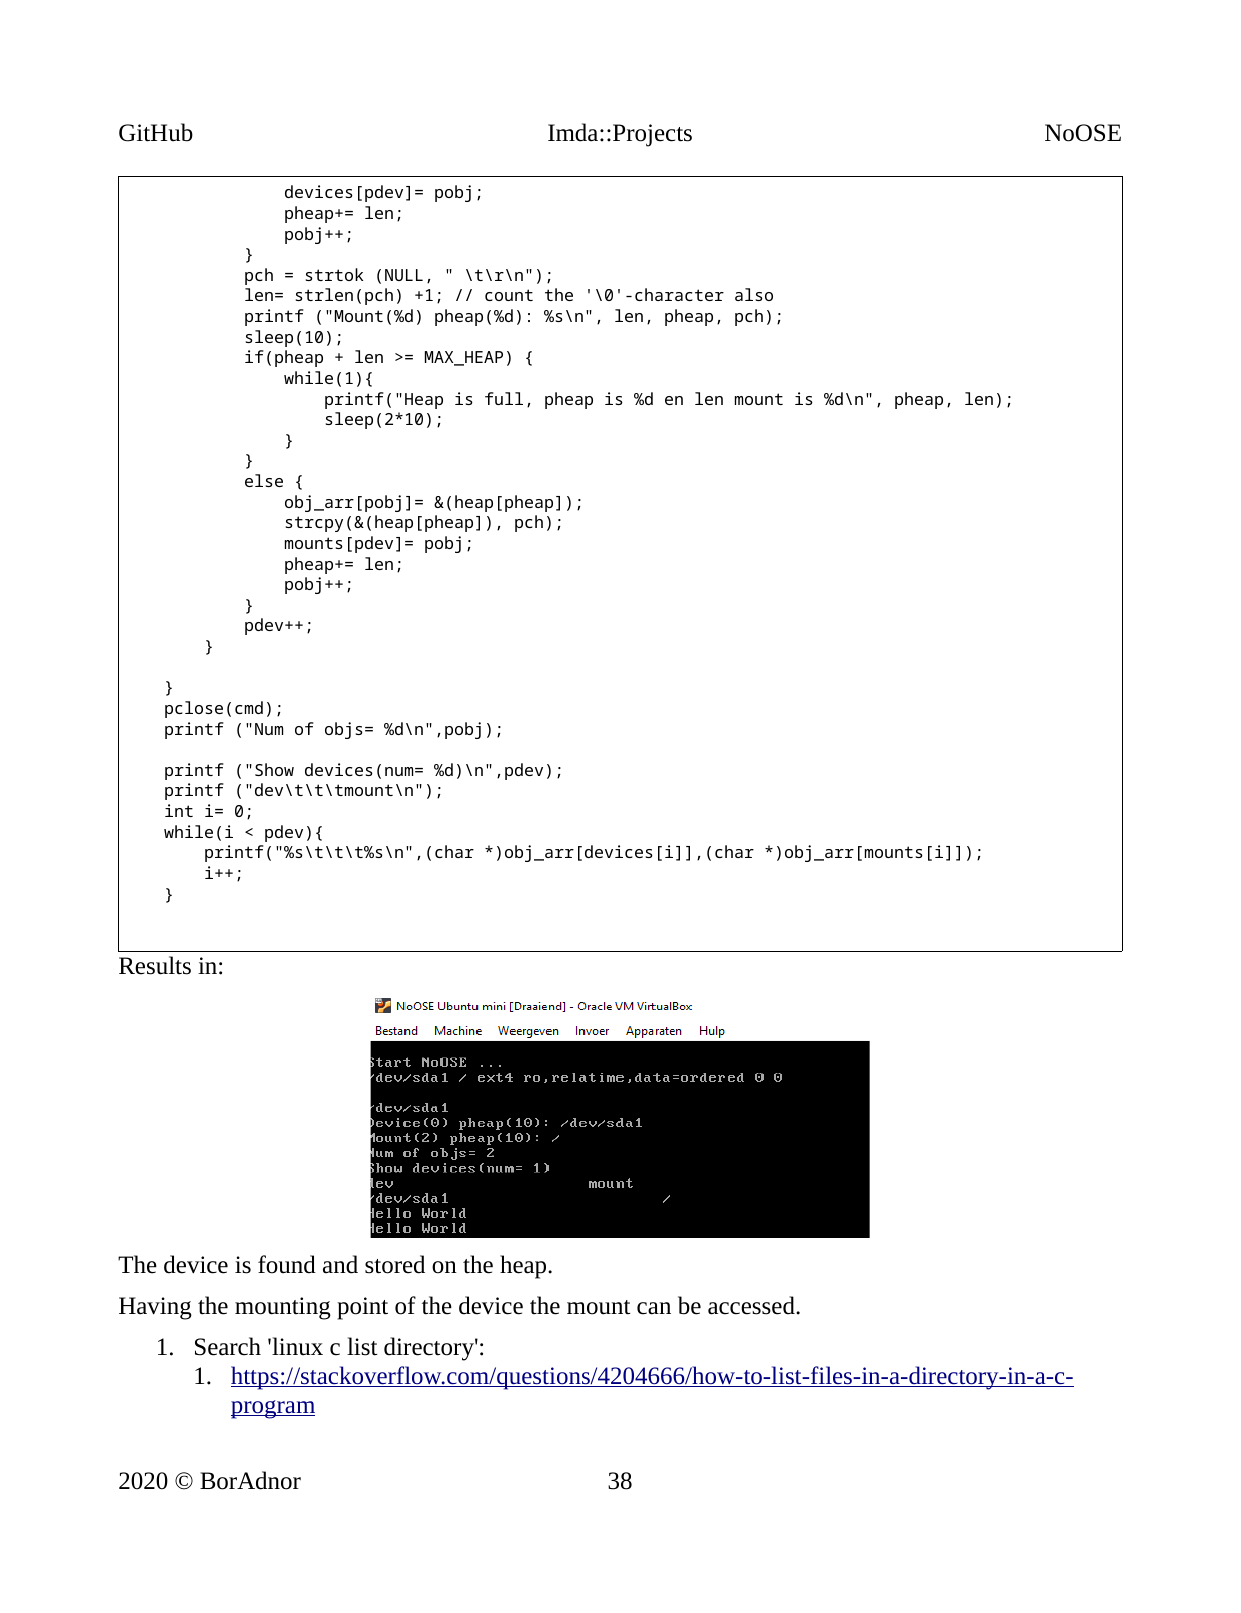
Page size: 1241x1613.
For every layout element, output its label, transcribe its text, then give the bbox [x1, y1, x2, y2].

text Results in: [118, 952, 1122, 980]
list https://stackoverflow.com/questions/4204666/how-to-list-files-in-a-directory-in-a-c-program [193, 1361, 1122, 1418]
list Search 'linux c list directory': [156, 1332, 1122, 1361]
text The device is found and stored on the heap. [118, 1250, 1122, 1278]
picture [370, 992, 870, 1238]
text Having the mounting point of the device the mount can be accessed. [118, 1291, 1122, 1320]
table_header devices[pdev]= pobj; pheap+= len; pobj++; } pch = strtok (NULL, " \t\r\n"); len= strlen(pch) +1; // count the '\0'-character also printf ("Mount(%d) pheap(%d): %s\n", len, pheap, pch); sleep(10); if(pheap + len >= MAX_HEAP) { while(1){ printf("Heap is full, pheap is %d en len mount is %d\n", pheap, len); sleep(2*10); } } else { obj_arr[pobj]= &(heap[pheap]); strcpy(&(heap[pheap]), pch); mounts[pdev]= pobj; pheap+= len; pobj++; } pdev++; } } pclose(cmd); printf ("Num of objs= %d\n",pobj); printf ("Show devices(num= %d)\n",pdev); printf ("dev\t\t\tmount\n"); int i= 0; while(i < pdev){ printf("%s\t\t\t%s\n",(char *)obj_arr[devices[i]],(char *)obj_arr[mounts[i]]); i++; } [119, 177, 1122, 951]
